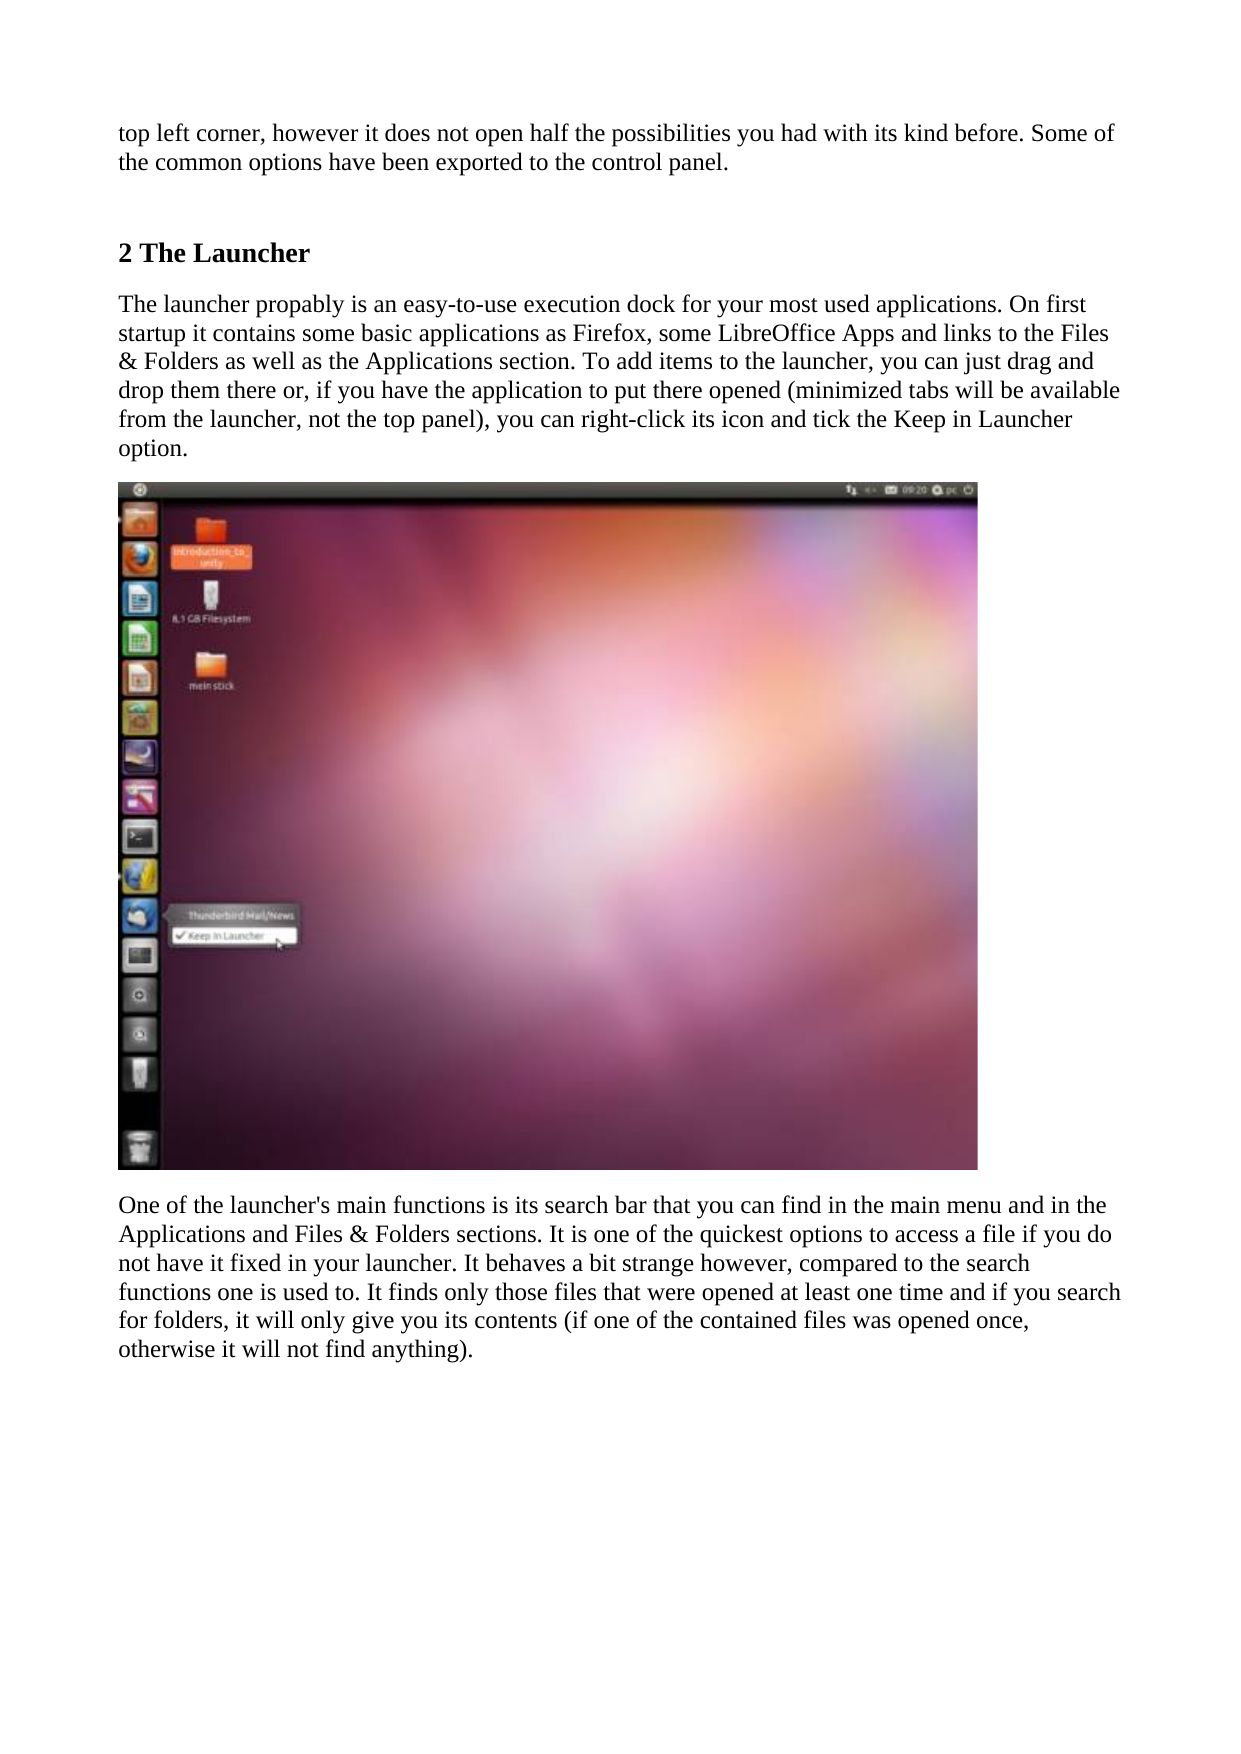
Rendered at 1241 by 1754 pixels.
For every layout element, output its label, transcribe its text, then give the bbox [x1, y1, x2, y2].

text top left corner, however it does not open half the possibilities you had with its kind before. Some of the common options have been exported to the control panel. [118, 118, 1122, 176]
text One of the launcher's main functions is its search bar that you can find in the main menu and in the Applications and Files & Folders sections. It is one of the quickest options to access a file if you do not have it fixed in your launcher. It behaves a bit strange however, compared to the search functions one is used to. It finds only those files that were opened at least one time and if you search for folders, it will only give you its contents (if one of the contained files was opened once, otherwise it will not find anything). [118, 1191, 1122, 1363]
text 2 The Launcher [118, 236, 1122, 268]
text The launcher propably is an easy-to-use execution dock for your most used applications. On first startup it contains some basic applications as Firefox, some LibreOffice Apps and links to the Files & Folders as well as the Applications section. To add items to the launcher, you can just drag and drop them there or, if you have the application to put there opened (minimized tabs will be available from the launcher, not the top panel), you can right-click its icon and tick the Keep in Launcher option. [118, 289, 1122, 461]
